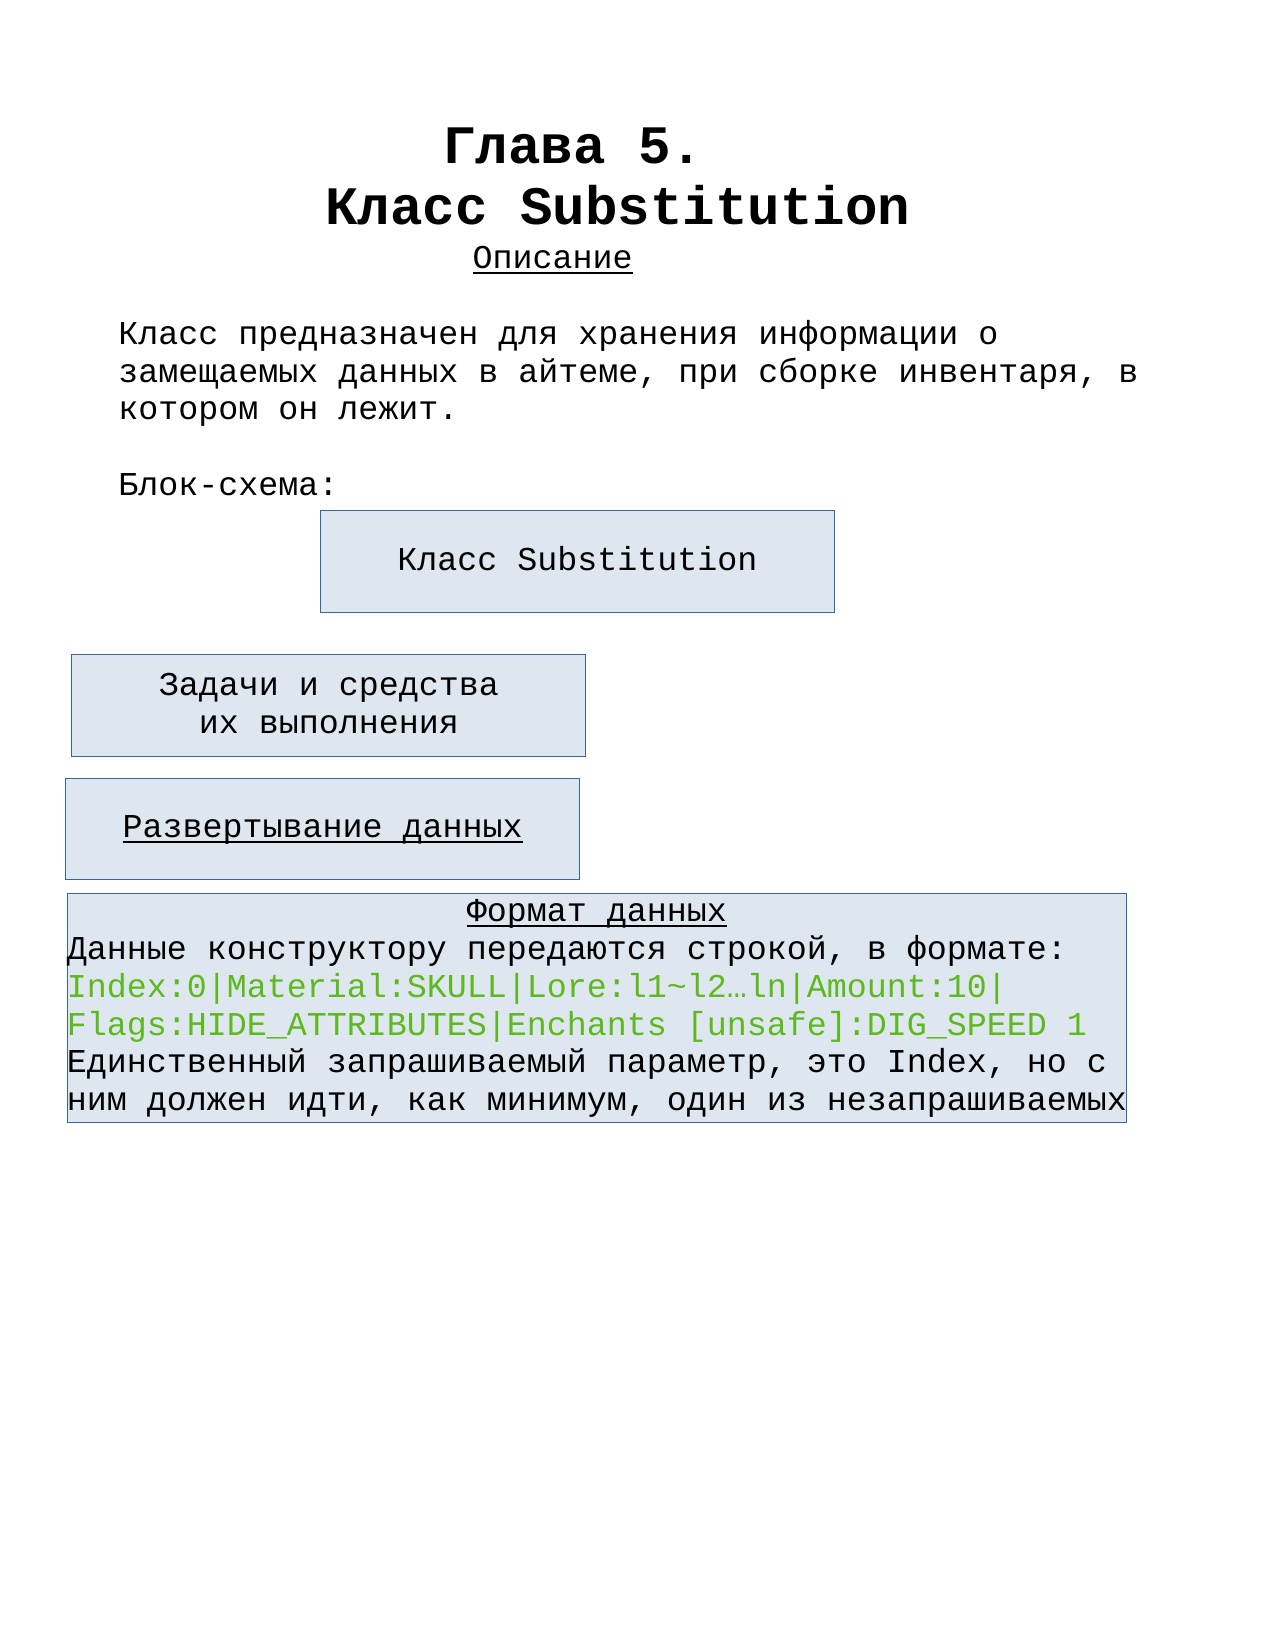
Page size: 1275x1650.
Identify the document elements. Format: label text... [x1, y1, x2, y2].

text Класс предназначен для хранения информации о замещаемых данных в айтеме, при сборке инвентаря, в котором он лежит. [118, 316, 1157, 430]
text Описание [118, 241, 1157, 279]
text Класс Substitution [118, 179, 1157, 241]
text Блок-схема: [118, 468, 1157, 506]
text Глава 5. [118, 118, 1157, 179]
